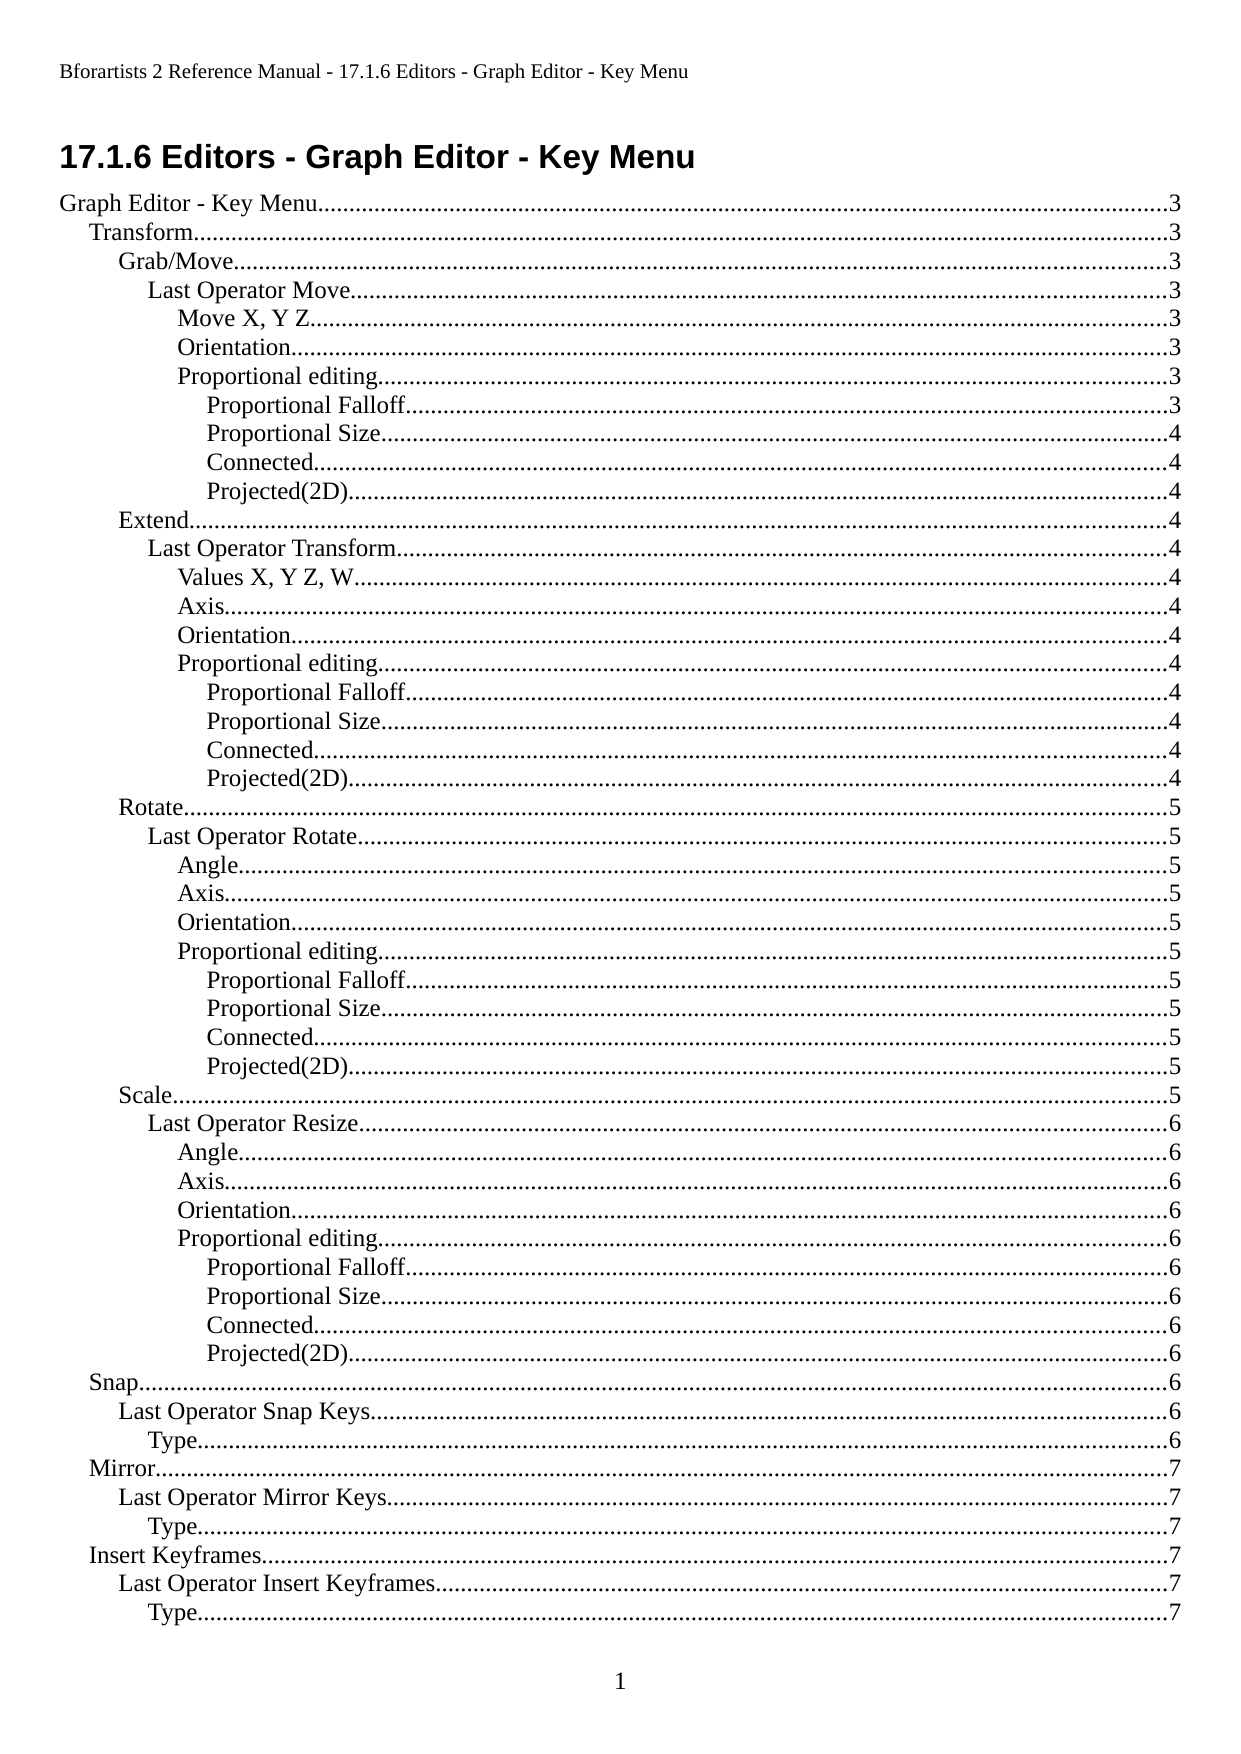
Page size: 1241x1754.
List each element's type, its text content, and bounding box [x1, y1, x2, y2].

text Projected(2D) 6 [206, 1338, 1181, 1367]
text Projected(2D) 4 [206, 763, 1181, 792]
subtitle 17.1.6 Editors - Graph Editor - Key Menu [59, 138, 1181, 176]
text Proportional Falloff 3 [206, 390, 1181, 418]
text Proportional Falloff 6 [206, 1252, 1181, 1281]
text Grab/Move 3 [118, 246, 1181, 275]
text Last Operator Insert Keyframes 7 [118, 1568, 1181, 1597]
text Last Operator Resize 6 [147, 1108, 1181, 1137]
text Proportional Size 4 [206, 706, 1181, 735]
text Axis 6 [177, 1166, 1181, 1195]
text Angle 5 [177, 850, 1181, 878]
text Connected 6 [206, 1310, 1181, 1338]
text Proportional Size 6 [206, 1281, 1181, 1310]
text Proportional Size 4 [206, 418, 1181, 447]
text Orientation 5 [177, 907, 1181, 936]
text Last Operator Move 3 [147, 275, 1181, 303]
text Proportional editing 4 [177, 648, 1181, 677]
text Proportional Falloff 4 [206, 677, 1181, 706]
text Scale 5 [118, 1080, 1181, 1108]
text Proportional editing 5 [177, 936, 1181, 965]
text Axis 4 [177, 591, 1181, 620]
text Connected 4 [206, 735, 1181, 763]
text Last Operator Rotate 5 [147, 821, 1181, 850]
text Insert Keyframes 7 [88, 1540, 1181, 1568]
text Transform 3 [88, 217, 1181, 246]
text Connected 4 [206, 447, 1181, 476]
text Last Operator Mirror Keys 7 [118, 1482, 1181, 1511]
text Move X, Y Z 3 [177, 303, 1181, 332]
text Type 7 [147, 1597, 1181, 1626]
text Snap 6 [88, 1367, 1181, 1396]
text Rotate 5 [118, 792, 1181, 821]
text Last Operator Snap Keys 6 [118, 1396, 1181, 1425]
text Last Operator Transform 4 [147, 533, 1181, 562]
text Axis 5 [177, 878, 1181, 907]
text Type 7 [147, 1511, 1181, 1540]
text Orientation 6 [177, 1195, 1181, 1223]
text Orientation 4 [177, 620, 1181, 648]
text Connected 5 [206, 1022, 1181, 1051]
text Orientation 3 [177, 332, 1181, 361]
text Proportional editing 6 [177, 1223, 1181, 1252]
text Graph Editor - Key Menu 3 [59, 188, 1181, 217]
text Proportional Falloff 5 [206, 965, 1181, 993]
text Mirror 7 [88, 1453, 1181, 1482]
text Proportional Size 5 [206, 993, 1181, 1022]
text Projected(2D) 5 [206, 1051, 1181, 1080]
text Type 6 [147, 1425, 1181, 1453]
text Values X, Y Z, W 4 [177, 562, 1181, 591]
text Proportional editing 3 [177, 361, 1181, 390]
text Projected(2D) 4 [206, 476, 1181, 505]
text Extend 4 [118, 505, 1181, 533]
text Angle 6 [177, 1137, 1181, 1166]
